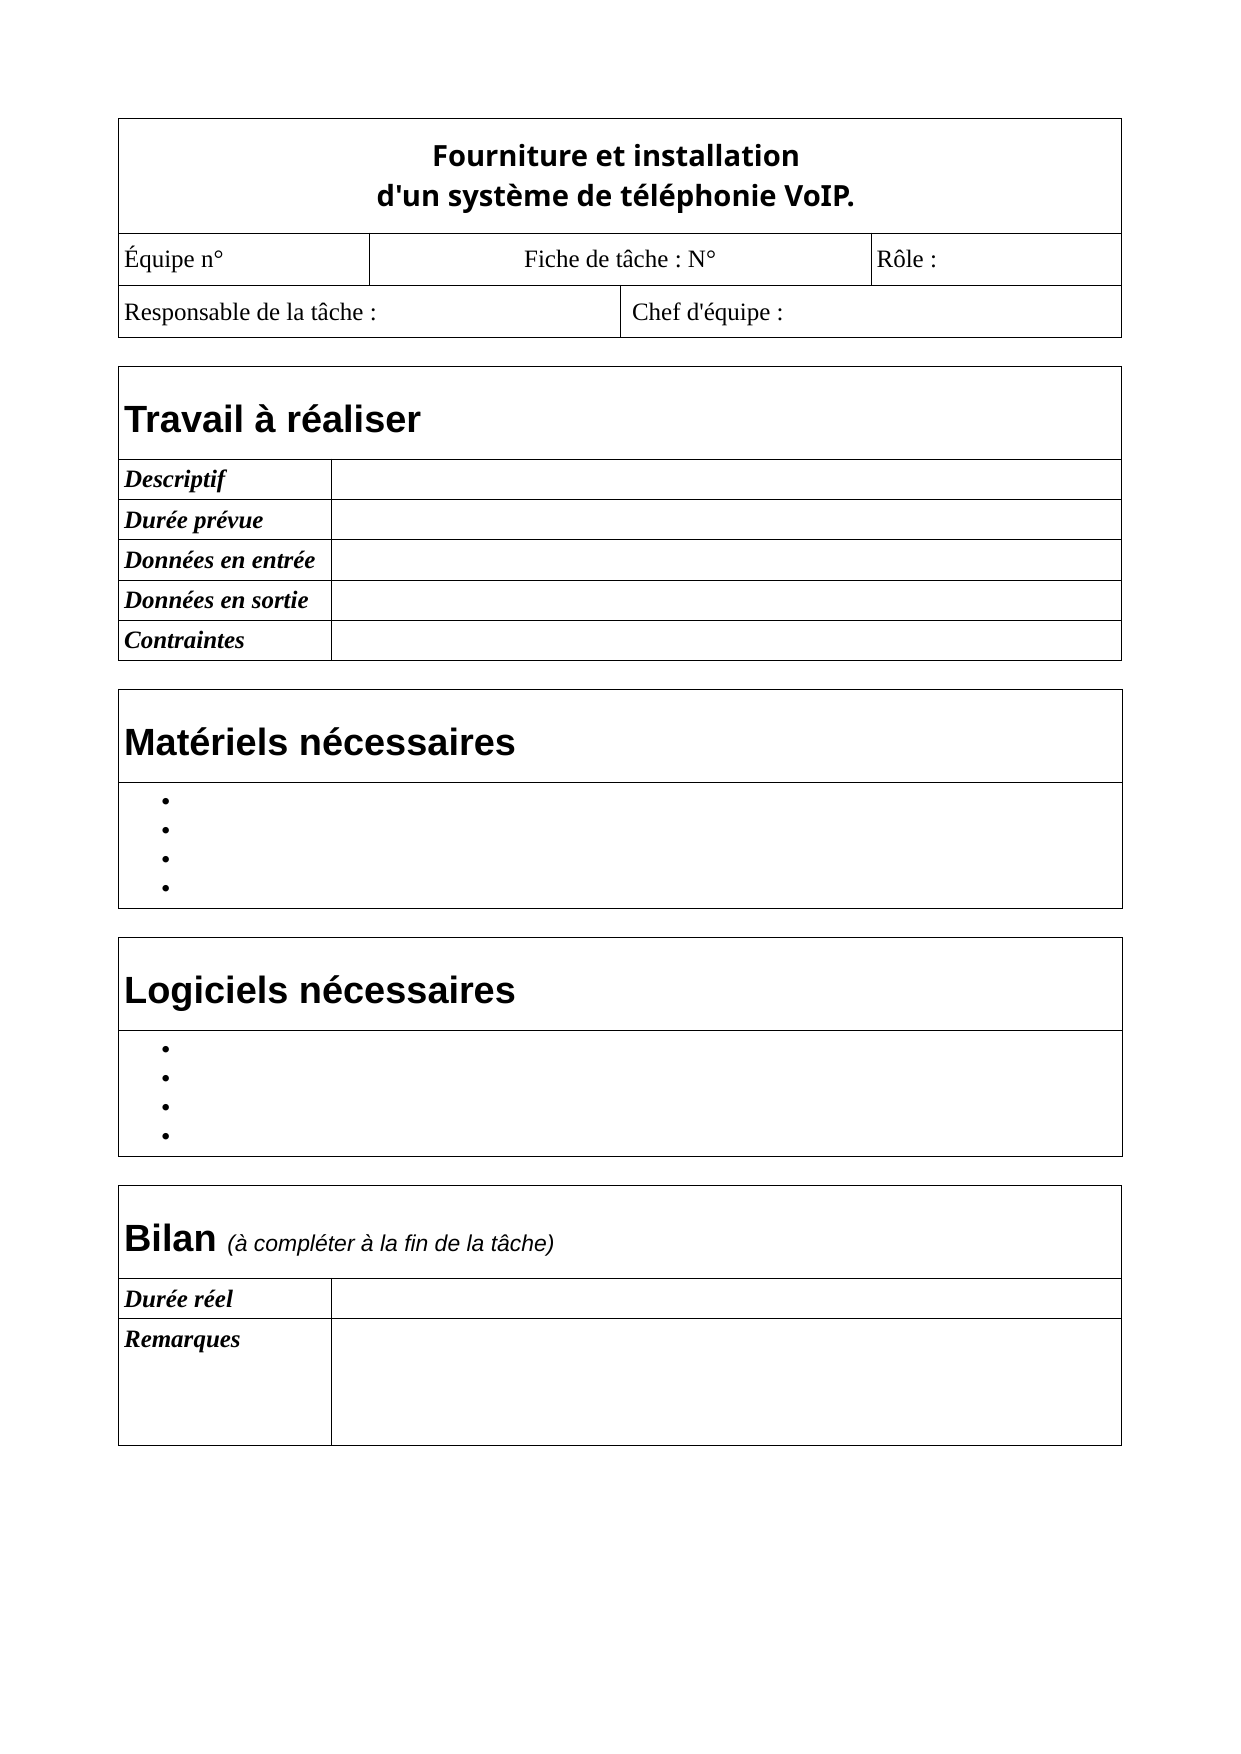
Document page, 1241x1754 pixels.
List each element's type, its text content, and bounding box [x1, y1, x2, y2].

table_header Bilan (à compléter à la fin de la tâche) [119, 1186, 1121, 1278]
table_cell Contraintes [119, 621, 331, 660]
table_cell Données en sortie [119, 581, 331, 620]
table_header Matériels nécessaires [119, 690, 1122, 782]
table_cell [332, 460, 1121, 499]
table_header Logiciels nécessaires [119, 938, 1122, 1030]
table_cell Remarques [119, 1319, 331, 1445]
table_header Travail à réaliser [119, 367, 1121, 458]
table_cell Durée prévue [119, 500, 331, 539]
table_header Fourniture et installation d'un système de téléphonie VoIP. [119, 119, 1121, 233]
table_cell [119, 783, 1122, 908]
table_cell Durée réel [119, 1279, 331, 1318]
table_cell [332, 1319, 1121, 1445]
table_cell Responsable de la tâche : [119, 286, 620, 337]
table_cell Fiche de tâche : N° [370, 234, 871, 285]
table_cell [332, 500, 1121, 539]
table_cell Chef d'équipe : [621, 286, 1121, 337]
table_cell [332, 540, 1121, 579]
table_cell [332, 621, 1121, 660]
table_cell Données en entrée [119, 540, 331, 579]
table_cell [332, 1279, 1121, 1318]
table_cell [119, 1031, 1122, 1156]
table_cell Équipe n° [119, 234, 369, 285]
table_cell [332, 581, 1121, 620]
table_cell Descriptif [119, 460, 331, 499]
table_cell Rôle : [872, 234, 1121, 285]
